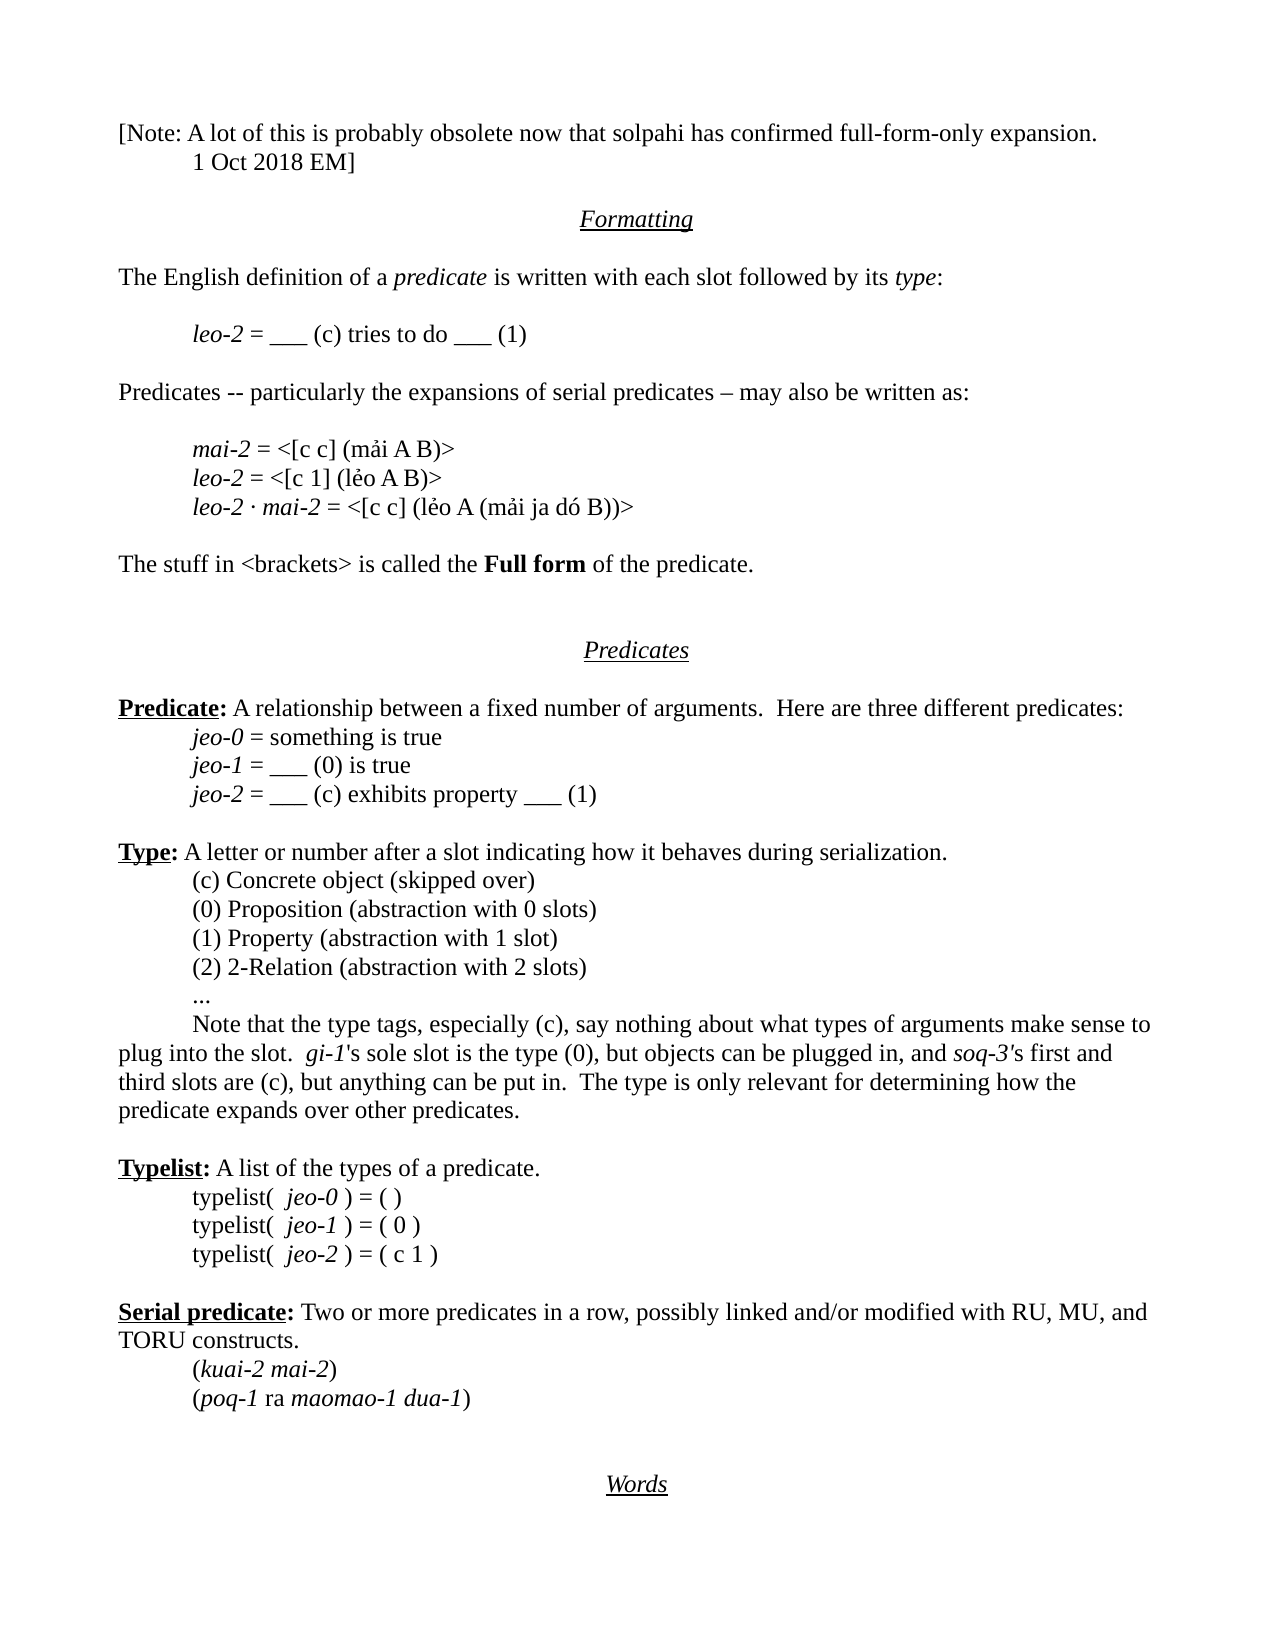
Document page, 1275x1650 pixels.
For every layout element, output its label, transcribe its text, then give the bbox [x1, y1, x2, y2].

text Predicates [118, 636, 1157, 664]
text typelist( jeo-1 ) = ( 0 ) [118, 1211, 1157, 1239]
text Note that the type tags, especially (c), say nothing about what types of arguments make sense to plug into the slot. gi-1's sole slot is the type (0), but objects can be plugged in, and soq-3's first and third slots are (c), but anything can be put in. The type is only relevant for determining how the predicate expands over other predicates. [118, 1009, 1157, 1124]
text (poq-1 ra maomao-1 dua-1) [118, 1383, 1157, 1412]
text jeo-2 = ___ (c) exhibits property ___ (1) [118, 779, 1157, 808]
text Predicate: A relationship between a fixed number of arguments. Here are three different predicates: [118, 693, 1157, 722]
text jeo-0 = something is true [118, 722, 1157, 751]
text Predicates -- particularly the expansions of serial predicates – may also be written as: [118, 377, 1157, 406]
text [Note: A lot of this is probably obsolete now that solpahi has confirmed full-form-only expansion. [118, 118, 1157, 147]
text Words [118, 1469, 1157, 1498]
text Formatting [118, 204, 1157, 233]
text typelist( jeo-2 ) = ( c 1 ) [118, 1239, 1157, 1268]
text Typelist: A list of the types of a predicate. [118, 1153, 1157, 1182]
text ... [118, 981, 1157, 1009]
text Serial predicate: Two or more predicates in a row, possibly linked and/or modified with RU, MU, and TORU constructs. [118, 1297, 1157, 1354]
text The stuff in <brackets> is called the Full form of the predicate. [118, 549, 1157, 578]
text (2) 2-Relation (abstraction with 2 slots) [118, 952, 1157, 981]
text 1 Oct 2018 EM] [118, 147, 1157, 176]
text leo-2 = ___ (c) tries to do ___ (1) [118, 319, 1157, 348]
text (c) Concrete object (skipped over) [118, 866, 1157, 894]
text mai-2 = <[c c] (mải A B)> [118, 434, 1157, 463]
text (kuai-2 mai-2) [118, 1354, 1157, 1383]
text Type: A letter or number after a slot indicating how it behaves during serialization. [118, 837, 1157, 866]
text (0) Proposition (abstraction with 0 slots) [118, 894, 1157, 923]
text leo-2 · mai-2 = <[c c] (lẻo A (mải ja dó B))> [118, 492, 1157, 521]
text jeo-1 = ___ (0) is true [118, 751, 1157, 779]
text leo-2 = <[c 1] (lẻo A B)> [118, 463, 1157, 492]
text The English definition of a predicate is written with each slot followed by its type: [118, 262, 1157, 291]
text (1) Property (abstraction with 1 slot) [118, 923, 1157, 952]
text typelist( jeo-0 ) = ( ) [118, 1182, 1157, 1211]
